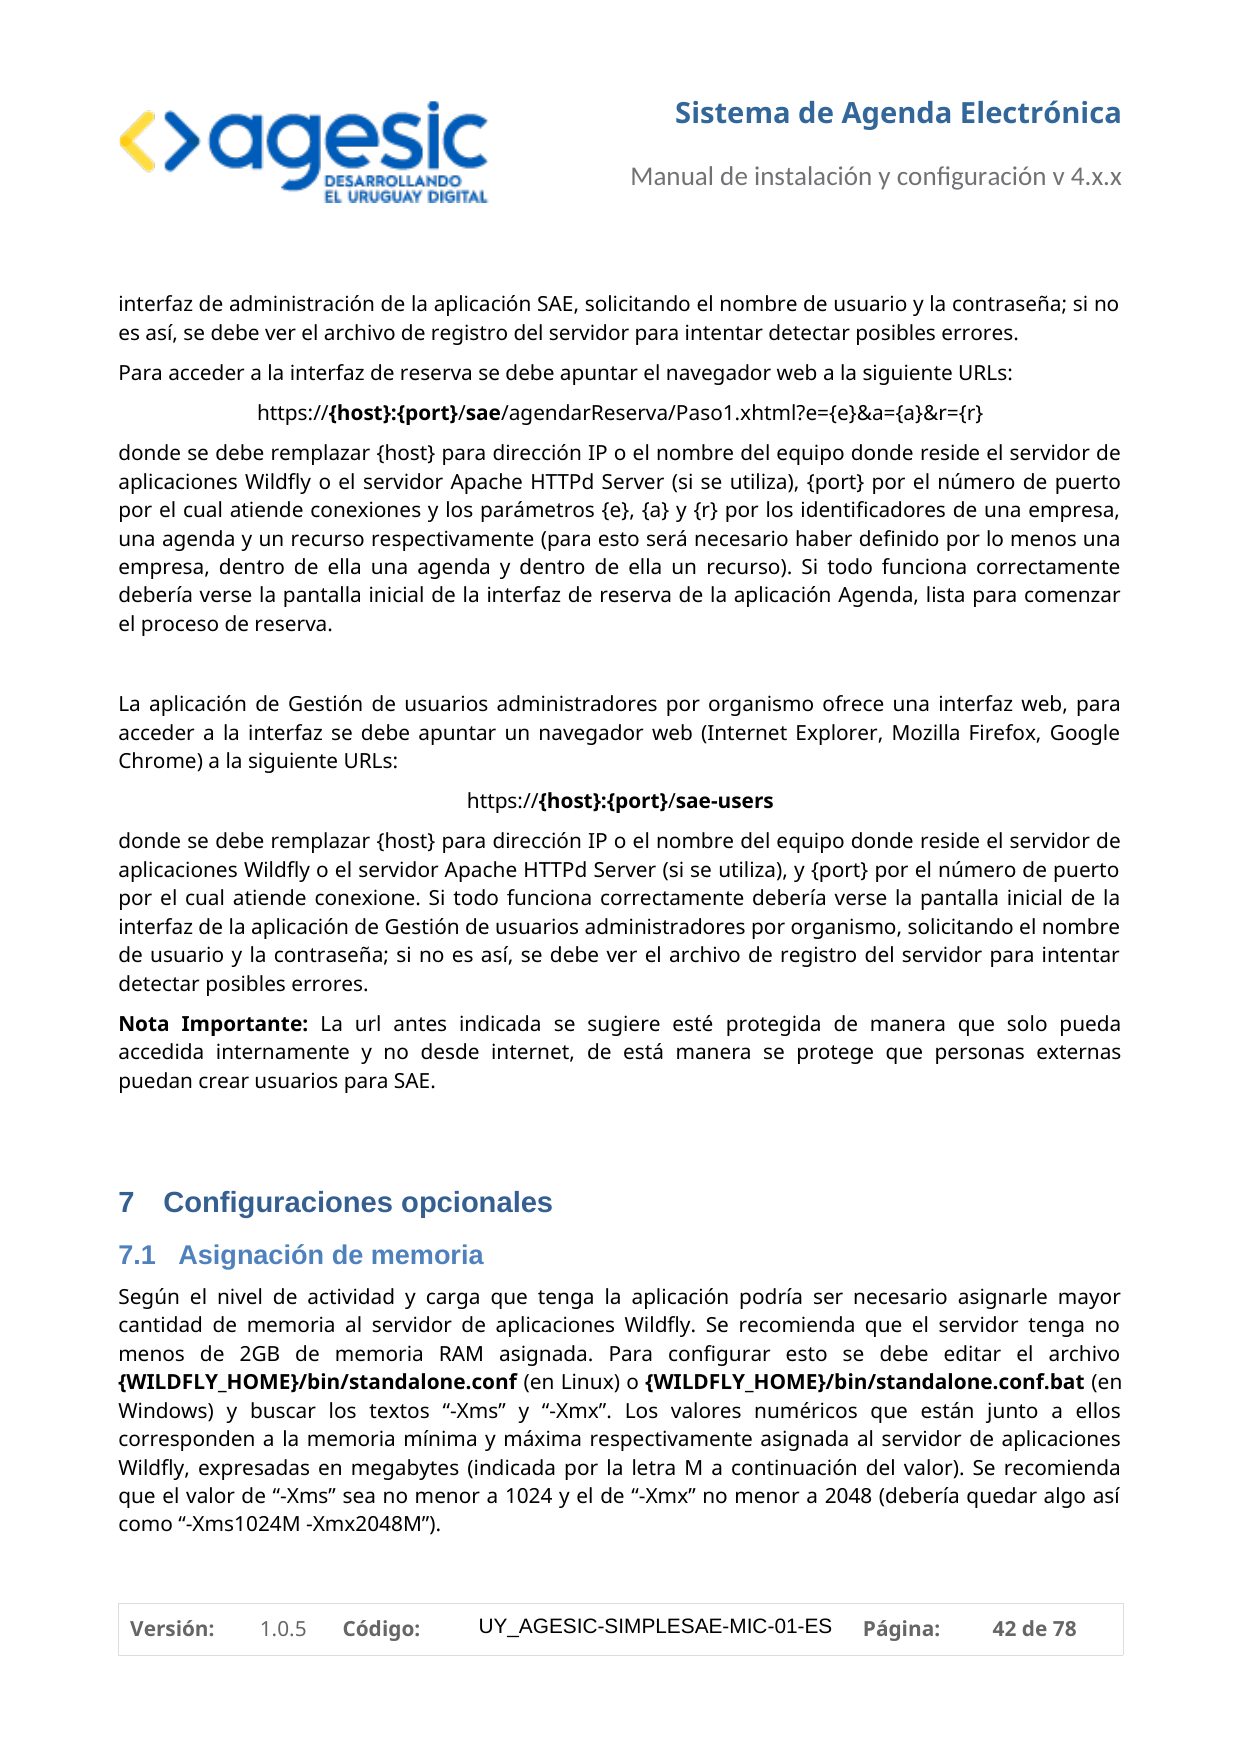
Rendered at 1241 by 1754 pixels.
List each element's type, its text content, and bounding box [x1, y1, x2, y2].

text La aplicación de Gestión de usuarios administradores por organismo ofrece una interfaz web, para acceder a la interfaz se debe apuntar un navegador web (Internet Explorer, Mozilla Firefox, Google Chrome) a la siguiente URLs: [118, 689, 1122, 775]
picture [119, 101, 489, 203]
text Según el nivel de actividad y carga que tenga la aplicación podría ser necesario asignarle mayor cantidad de memoria al servidor de aplicaciones Wildfly. Se recomienda que el servidor tenga no menos de 2GB de memoria RAM asignada. Para configurar esto se debe editar el archivo {WILDFLY_HOME}/bin/standalone.conf (en Linux) o {WILDFLY_HOME}/bin/standalone.conf.bat (en Windows) y buscar los textos “-Xms” y “-Xmx”. Los valores numéricos que están junto a ellos corresponden a la memoria mínima y máxima respectivamente asignada al servidor de aplicaciones Wildfly, expresadas en megabytes (indicada por la letra M a continuación del valor). Se recomienda que el valor de “-Xms” sea no menor a 1024 y el de “-Xmx” no menor a 2048 (debería quedar algo así como “-Xms1024M -Xmx2048M”). [118, 1282, 1122, 1538]
text Nota Importante: La url antes indicada se sugiere esté protegida de manera que solo pueda accedida internamente y no desde internet, de está manera se protege que personas externas puedan crear usuarios para SAE. [118, 1009, 1122, 1094]
text interfaz de administración de la aplicación SAE, solicitando el nombre de usuario y la contraseña; si no es así, se debe ver el archivo de registro del servidor para intentar detectar posibles errores. [118, 289, 1122, 346]
text https://{host}:{port}/sae/agendarReserva/Paso1.xhtml?e={e}&a={a}&r={r} [118, 398, 1122, 427]
text donde se debe remplazar {host} para dirección IP o el nombre del equipo donde reside el servidor de aplicaciones Wildfly o el servidor Apache HTTPd Server (si se utiliza), y {port} por el número de puerto por el cual atiende conexione. Si todo funciona correctamente debería verse la pantalla inicial de la interfaz de la aplicación de Gestión de usuarios administradores por organismo, solicitando el nombre de usuario y la contraseña; si no es así, se debe ver el archivo de registro del servidor para intentar detectar posibles errores. [118, 827, 1122, 997]
text https://{host}:{port}/sae-users [118, 786, 1122, 815]
text Para acceder a la interfaz de reserva se debe apuntar el navegador web a la siguiente URLs: [118, 358, 1122, 386]
subtitle Asignación de memoria [118, 1239, 1122, 1270]
text donde se debe remplazar {host} para dirección IP o el nombre del equipo donde reside el servidor de aplicaciones Wildfly o el servidor Apache HTTPd Server (si se utiliza), {port} por el número de puerto por el cual atiende conexiones y los parámetros {e}, {a} y {r} por los identificadores de una empresa, una agenda y un recurso respectivamente (para esto será necesario haber definido por lo menos una empresa, dentro de ella una agenda y dentro de ella un recurso). Si todo funciona correctamente debería verse la pantalla inicial de la interfaz de reserva de la aplicación Agenda, lista para comenzar el proceso de reserva. [118, 438, 1122, 637]
subtitle Configuraciones opcionales [118, 1184, 1122, 1218]
